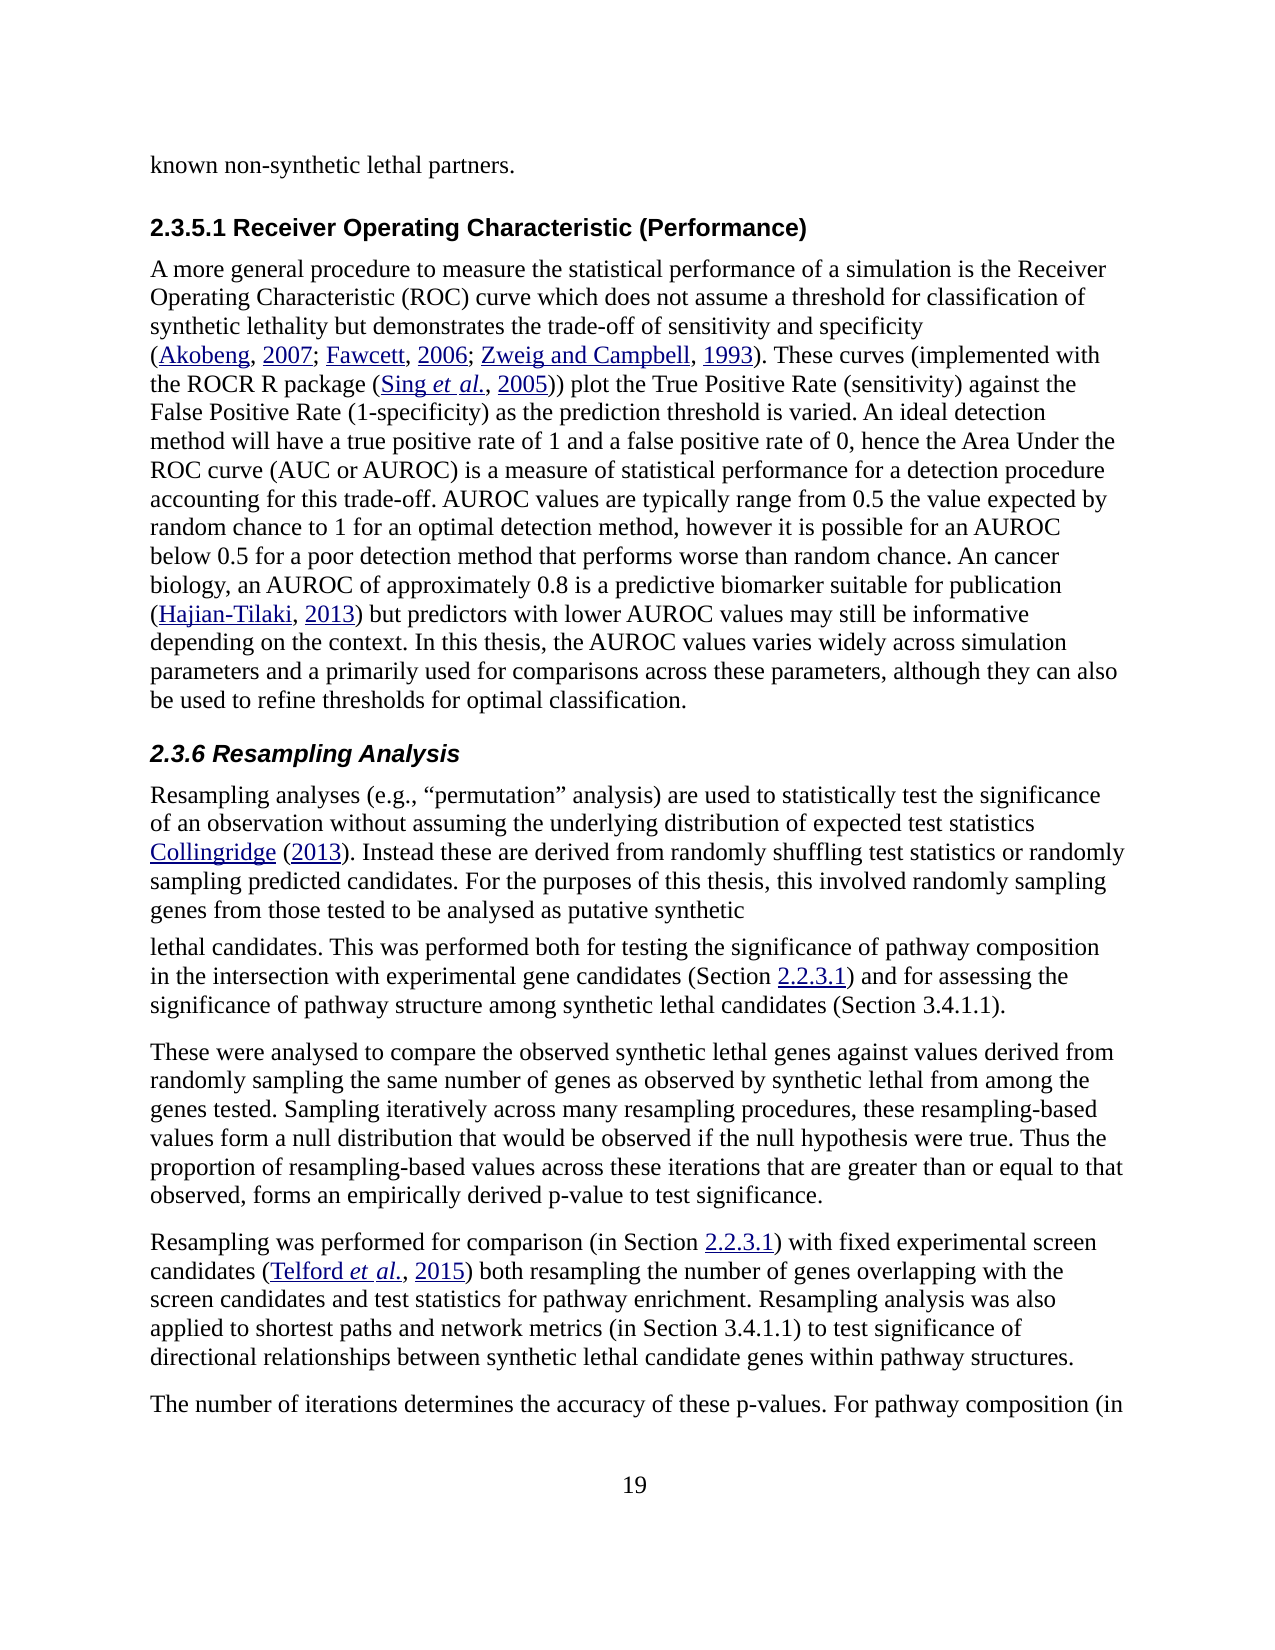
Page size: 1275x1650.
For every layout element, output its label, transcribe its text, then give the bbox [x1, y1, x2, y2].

subtitle 2.3.5.1 Receiver Operating Characteristic (Performance) [150, 213, 1125, 241]
text These were analysed to compare the observed synthetic lethal genes against values derived from randomly sampling the same number of genes as observed by synthetic lethal from among the genes tested. Sampling iteratively across many resampling procedures, these resampling-based values form a null distribution that would be observed if the null hypothesis were true. Thus the proportion of resampling-based values across these iterations that are greater than or equal to that observed, forms an empirically derived p-value to test significance. [150, 1037, 1125, 1209]
subtitle 2.3.6 Resampling Analysis [150, 739, 1125, 767]
text Resampling was performed for comparison (in Section 2.2.3.1) with fixed experimental screen candidates (Telford et al., 2015) both resampling the number of genes overlapping with the screen candidates and test statistics for pathway enrichment. Resampling analysis was also applied to shortest paths and network metrics (in Section 3.4.1.1) to test significance of directional relationships between synthetic lethal candidate genes within pathway structures. [150, 1227, 1125, 1371]
text known non-synthetic lethal partners. [150, 150, 1125, 179]
text lethal candidates. This was performed both for testing the significance of pathway composition in the intersection with experimental gene candidates (Section 2.2.3.1) and for assessing the significance of pathway structure among synthetic lethal candidates (Section 3.4.1.1). [150, 932, 1125, 1019]
text A more general procedure to measure the statistical performance of a simulation is the Receiver Operating Characteristic (ROC) curve which does not assume a threshold for classification of synthetic lethality but demonstrates the trade-off of sensitivity and specificity (Akobeng, 2007; Fawcett, 2006; Zweig and Campbell, 1993). These curves (implemented with the ROCR R package (Sing et al., 2005)) plot the True Positive Rate (sensitivity) against the False Positive Rate (1-specificity) as the prediction threshold is varied. An ideal detection method will have a true positive rate of 1 and a false positive rate of 0, hence the Area Under the ROC curve (AUC or AUROC) is a measure of statistical performance for a detection procedure accounting for this trade-off. AUROC values are typically range from 0.5 the value expected by random chance to 1 for an optimal detection method, however it is possible for an AUROC below 0.5 for a poor detection method that performs worse than random chance. An cancer biology, an AUROC of approximately 0.8 is a predictive biomarker suitable for publication (Hajian-Tilaki, 2013) but predictors with lower AUROC values may still be informative depending on the context. In this thesis, the AUROC values varies widely across simulation parameters and a primarily used for comparisons across these parameters, although they can also be used to refine thresholds for optimal classification. [150, 254, 1125, 714]
text The number of iterations determines the accuracy of these p-values. For pathway composition (in [150, 1389, 1125, 1417]
text Resampling analyses (e.g., “permutation” analysis) are used to statistically test the significance of an observation without assuming the underlying distribution of expected test statistics Collingridge (2013). Instead these are derived from randomly shuffling test statistics or randomly sampling predicted candidates. For the purposes of this thesis, this involved randomly sampling genes from those tested to be analysed as putative synthetic [150, 780, 1125, 923]
